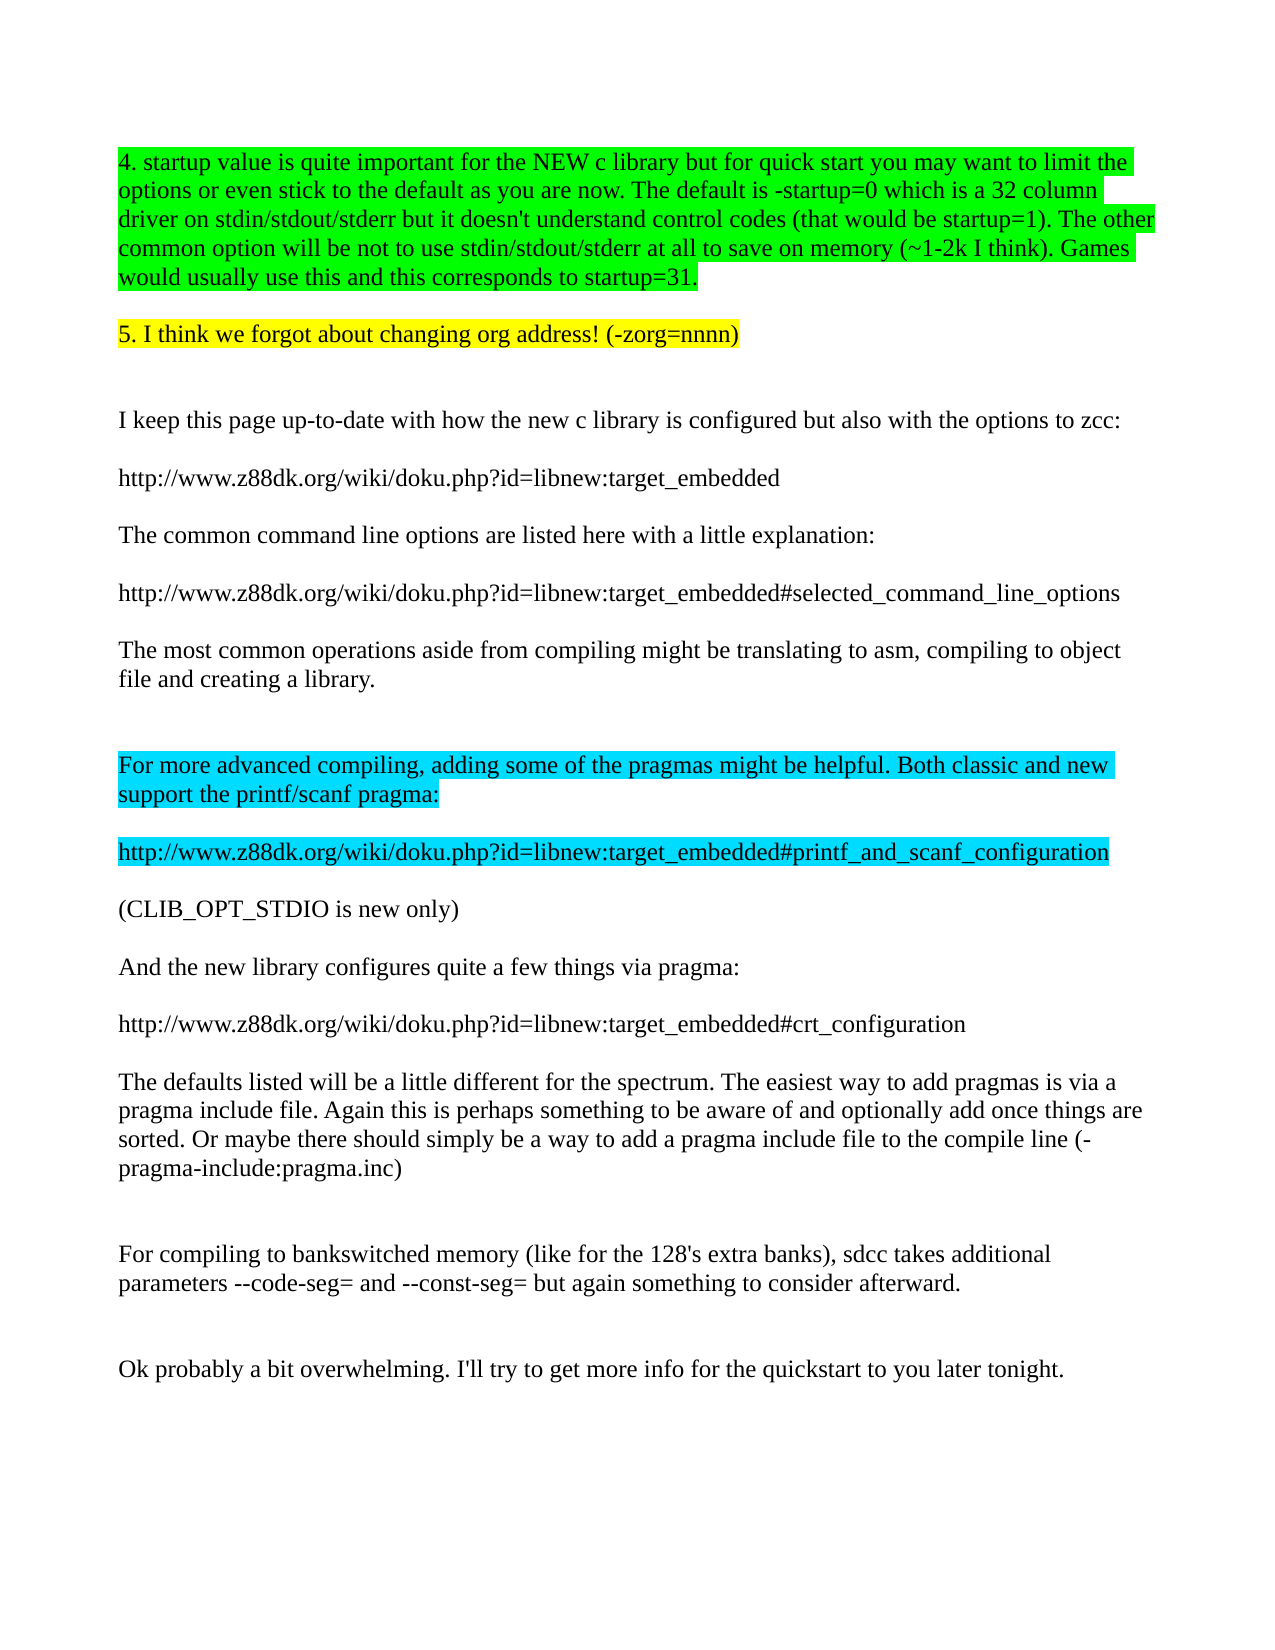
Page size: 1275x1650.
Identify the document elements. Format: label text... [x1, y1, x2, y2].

text http://www.z88dk.org/wiki/doku.php?id=libnew:target_embedded#selected_command_line_options [118, 578, 1157, 607]
text The most common operations aside from compiling might be translating to asm, compiling to object file and creating a library. [118, 636, 1157, 693]
text 5. I think we forgot about changing org address! (-zorg=nnnn) [118, 319, 1157, 348]
text 4. startup value is quite important for the NEW c library but for quick start you may want to limit the options or even stick to the default as you are now. The default is -startup=0 which is a 32 column driver on stdin/stdout/stderr but it doesn't understand control codes (that would be startup=1). The other common option will be not to use stdin/stdout/stderr at all to save on memory (~1-2k I think). Games would usually use this and this corresponds to startup=31. [118, 147, 1157, 291]
text The common command line options are listed here with a little explanation: [118, 521, 1157, 549]
text For compiling to bankswitched memory (like for the 128's extra banks), sdcc takes additional parameters --code-seg= and --const-seg= but again something to consider afterward. [118, 1239, 1157, 1297]
text http://www.z88dk.org/wiki/doku.php?id=libnew:target_embedded [118, 463, 1157, 492]
text Ok probably a bit overwhelming. I'll try to get more info for the quickstart to you later tonight. [118, 1354, 1157, 1383]
text The defaults listed will be a little different for the spectrum. The easiest way to add pragmas is via a pragma include file. Again this is perhaps something to be aware of and optionally add once things are sorted. Or maybe there should simply be a way to add a pragma include file to the compile line (-pragma-include:pragma.inc) [118, 1067, 1157, 1182]
text http://www.z88dk.org/wiki/doku.php?id=libnew:target_embedded#printf_and_scanf_configuration [118, 837, 1157, 866]
text (CLIB_OPT_STDIO is new only) [118, 894, 1157, 923]
text http://www.z88dk.org/wiki/doku.php?id=libnew:target_embedded#crt_configuration [118, 1009, 1157, 1038]
text And the new library configures quite a few things via pragma: [118, 952, 1157, 981]
text I keep this page up-to-date with how the new c library is configured but also with the options to zcc: [118, 406, 1157, 434]
text For more advanced compiling, adding some of the pragmas might be helpful. Both classic and new support the printf/scanf pragma: [118, 751, 1157, 808]
